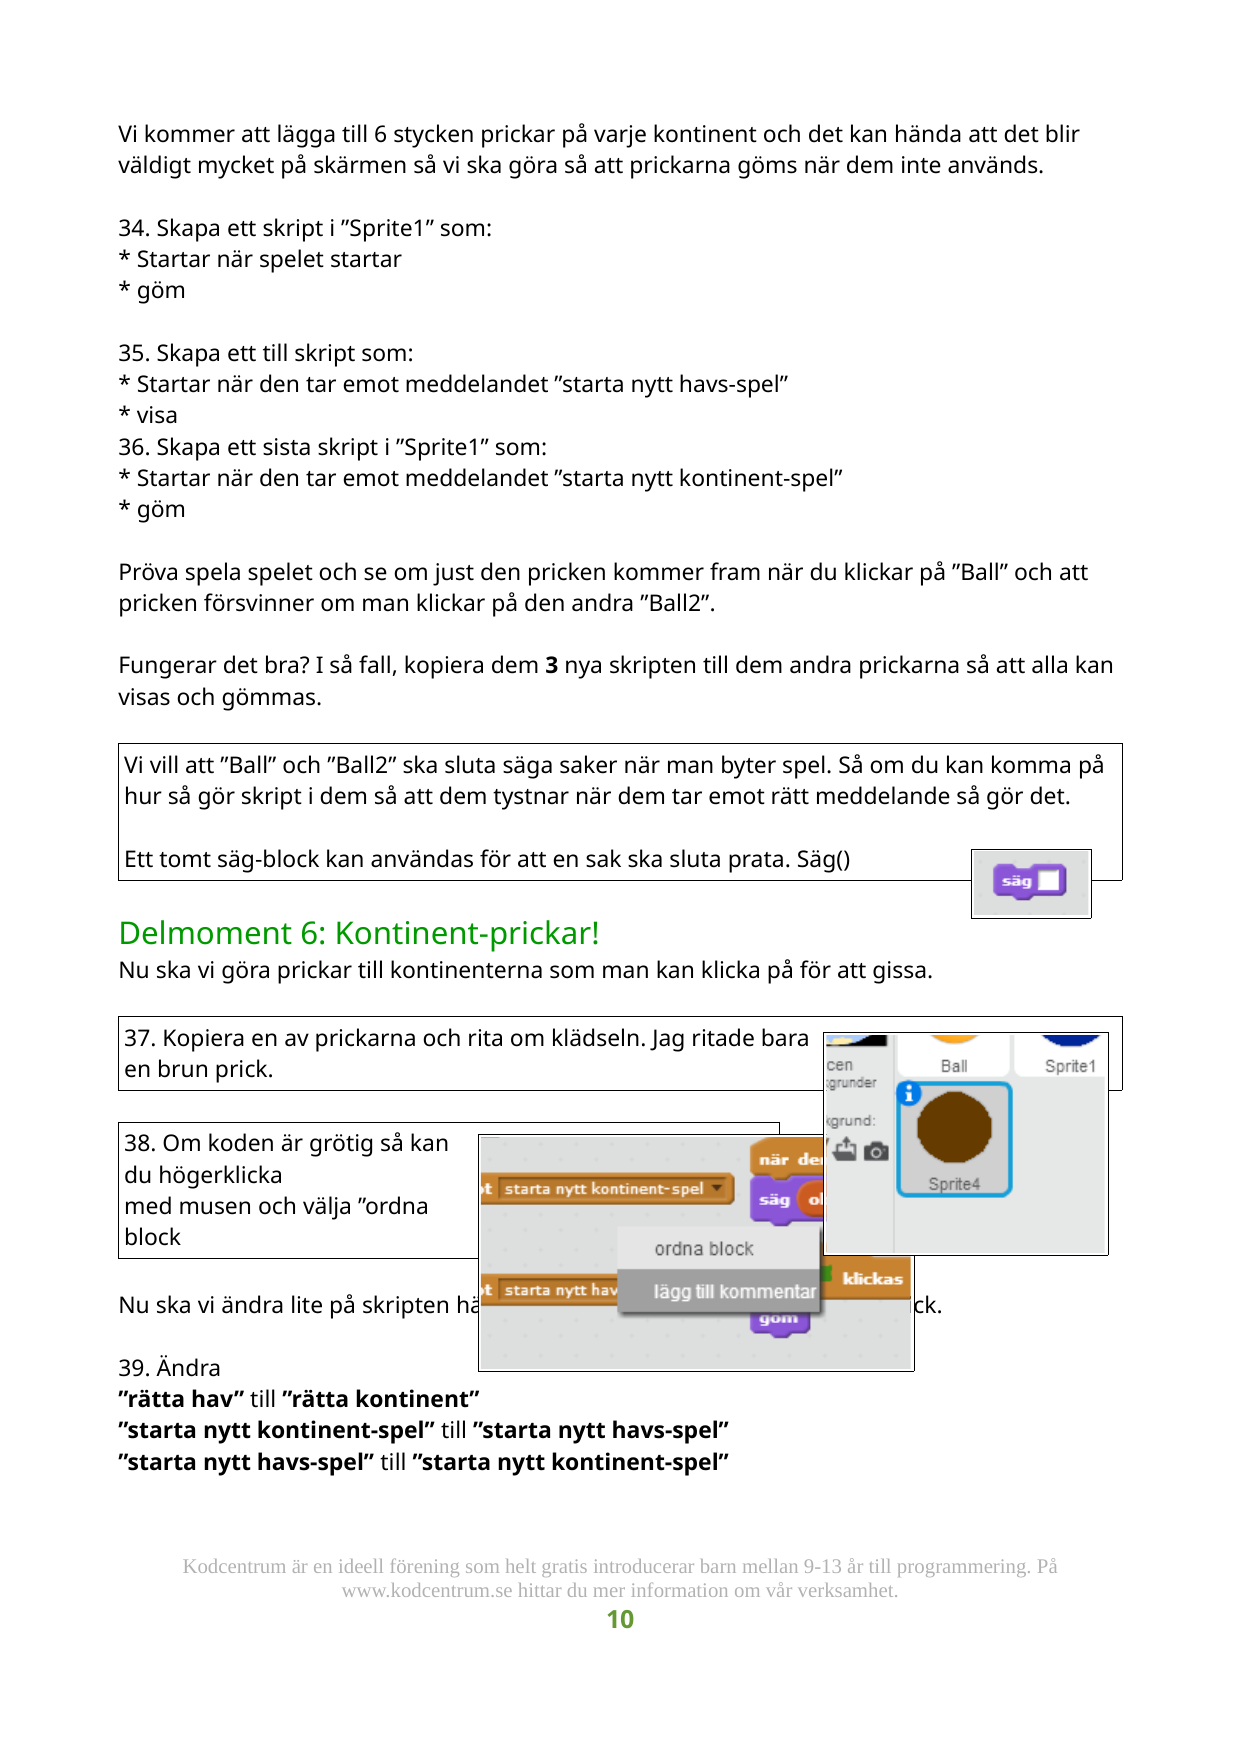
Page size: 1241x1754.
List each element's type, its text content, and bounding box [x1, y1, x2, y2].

text 36. Skapa ett sista skript i ”Sprite1” som: [118, 431, 1122, 462]
picture [480, 1137, 911, 1369]
text Nu ska vi ändra lite på skripten här i spriten så att det blir en kontinent-prick. [915, 1289, 1122, 1321]
text 34. Skapa ett skript i ”Sprite1” som: [118, 212, 1122, 243]
picture [826, 1035, 1105, 1253]
table_header 38. Om koden är grötig så kan du högerklicka med musen och välja ”ordna block [119, 1123, 779, 1258]
text Nu ska vi ändra lite på skripten här i spriten så att det blir en kontinent-prick. [118, 1289, 478, 1321]
text * Startar när den tar emot meddelandet ”starta nytt havs-spel” [118, 368, 1122, 399]
text Fungerar det bra? I så fall, kopiera dem 3 nya skripten till dem andra prickarna så att alla kan visas och gömmas. [118, 649, 1122, 712]
table_header [824, 1033, 1108, 1255]
table_header Vi vill att ”Ball” och ”Ball2” ska sluta säga saker när man byter spel. Så om du kan komma på hur så gör skript i dem så att dem tystnar när dem tar emot rätt meddelande så gör det. Ett tomt säg-block kan användas för att en sak ska sluta prata. Säg() [119, 744, 1122, 880]
table_header [972, 850, 1091, 918]
text * visa [118, 399, 1122, 431]
text * Startar när spelet startar [118, 243, 1122, 274]
text Nu ska vi göra prickar till kontinenterna som man kan klicka på för att gissa. [118, 954, 1122, 985]
text 35. Skapa ett till skript som: [118, 337, 1122, 368]
picture [974, 851, 1089, 915]
text 39. Ändra [118, 1352, 1122, 1383]
text Delmoment 6: Kontinent-prickar! [118, 911, 1122, 954]
text Vi kommer att lägga till 6 stycken prickar på varje kontinent och det kan hända att det blir väldigt mycket på skärmen så vi ska göra så att prickarna göms när dem inte används. [118, 118, 1122, 181]
text ”starta nytt havs-spel” till ”starta nytt kontinent-spel” [118, 1446, 1122, 1477]
text * Startar när den tar emot meddelandet ”starta nytt kontinent-spel” [118, 462, 1122, 493]
table_header 38. Om koden är grötig så kan du högerklicka med musen och välja ”ordna block [479, 1135, 914, 1371]
text Pröva spela spelet och se om just den pricken kommer fram när du klickar på ”Ball” och att pricken försvinner om man klickar på den andra ”Ball2”. [118, 556, 1122, 618]
text ”rätta hav” till ”rätta kontinent” [118, 1383, 1122, 1414]
text * göm [118, 274, 1122, 306]
text ”starta nytt kontinent-spel” till ”starta nytt havs-spel” [118, 1414, 1122, 1446]
text * göm [118, 493, 1122, 524]
table_header 37. Kopiera en av prickarna och rita om klädseln. Jag ritade bara en brun prick. [119, 1017, 1122, 1090]
